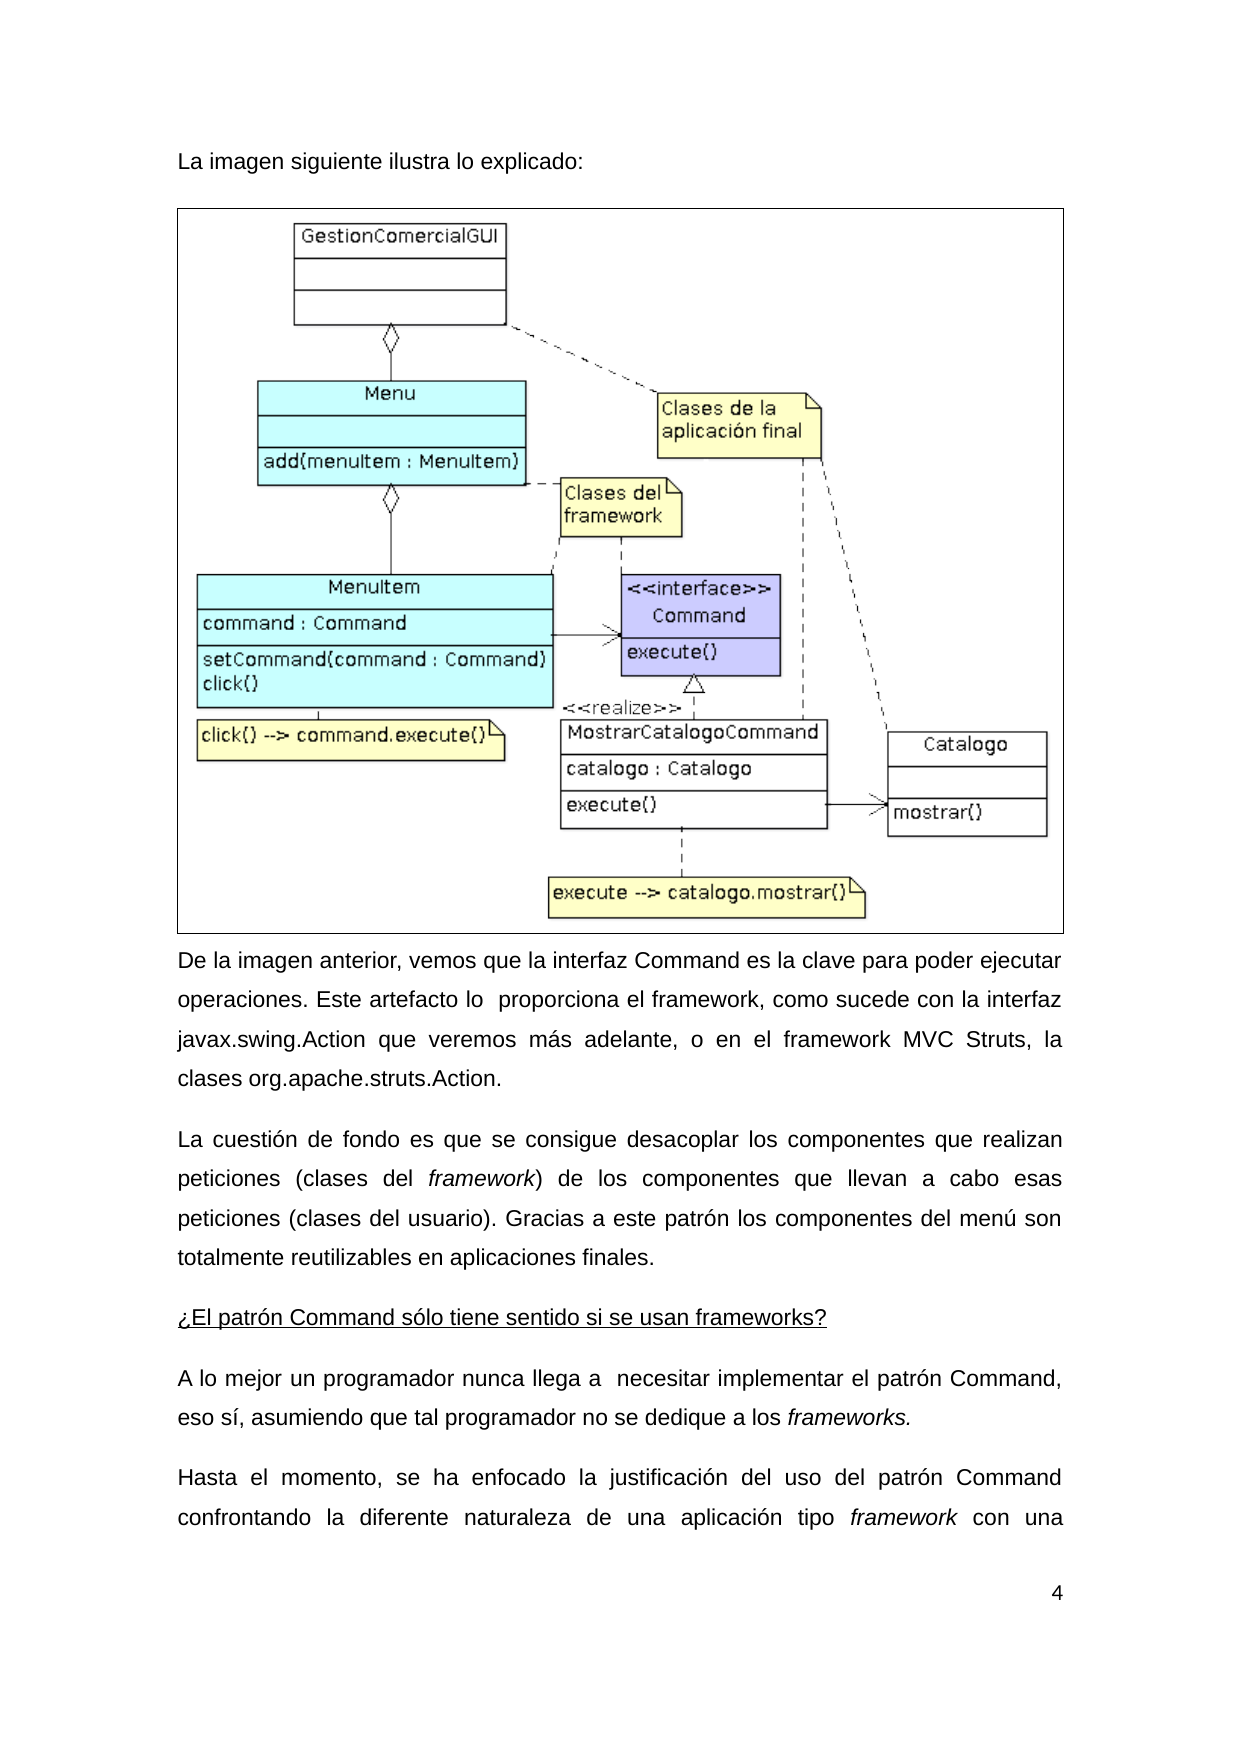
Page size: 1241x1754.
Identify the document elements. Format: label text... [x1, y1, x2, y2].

text ¿El patrón Command sólo tiene sentido si se usan frameworks? [177, 1304, 1063, 1331]
text De la imagen anterior, vemos que la interfaz Command es la clave para poder ejecutar operaciones. Este artefacto lo proporciona el framework, como sucede con la interfaz javax.swing.Action que veremos más adelante, o en el framework MVC Struts, la clases org.apache.struts.Action. [177, 934, 1063, 1092]
text Hasta el momento, se ha enfocado la justificación del uso del patrón Command confrontando la diferente naturaleza de una aplicación tipo framework con una [177, 1464, 1063, 1530]
text [178, 209, 1063, 933]
text La imagen siguiente ilustra lo explicado: [177, 148, 1063, 174]
picture [180, 211, 1060, 931]
text A lo mejor un programador nunca llega a necesitar implementar el patrón Command, eso sí, asumiendo que tal programador no se dedique a los frameworks. [177, 1364, 1063, 1430]
text La cuestión de fondo es que se consigue desacoplar los componentes que realizan peticiones (clases del framework) de los componentes que llevan a cabo esas peticiones (clases del usuario). Gracias a este patrón los componentes del menú son totalmente reutilizables en aplicaciones finales. [177, 1126, 1063, 1270]
